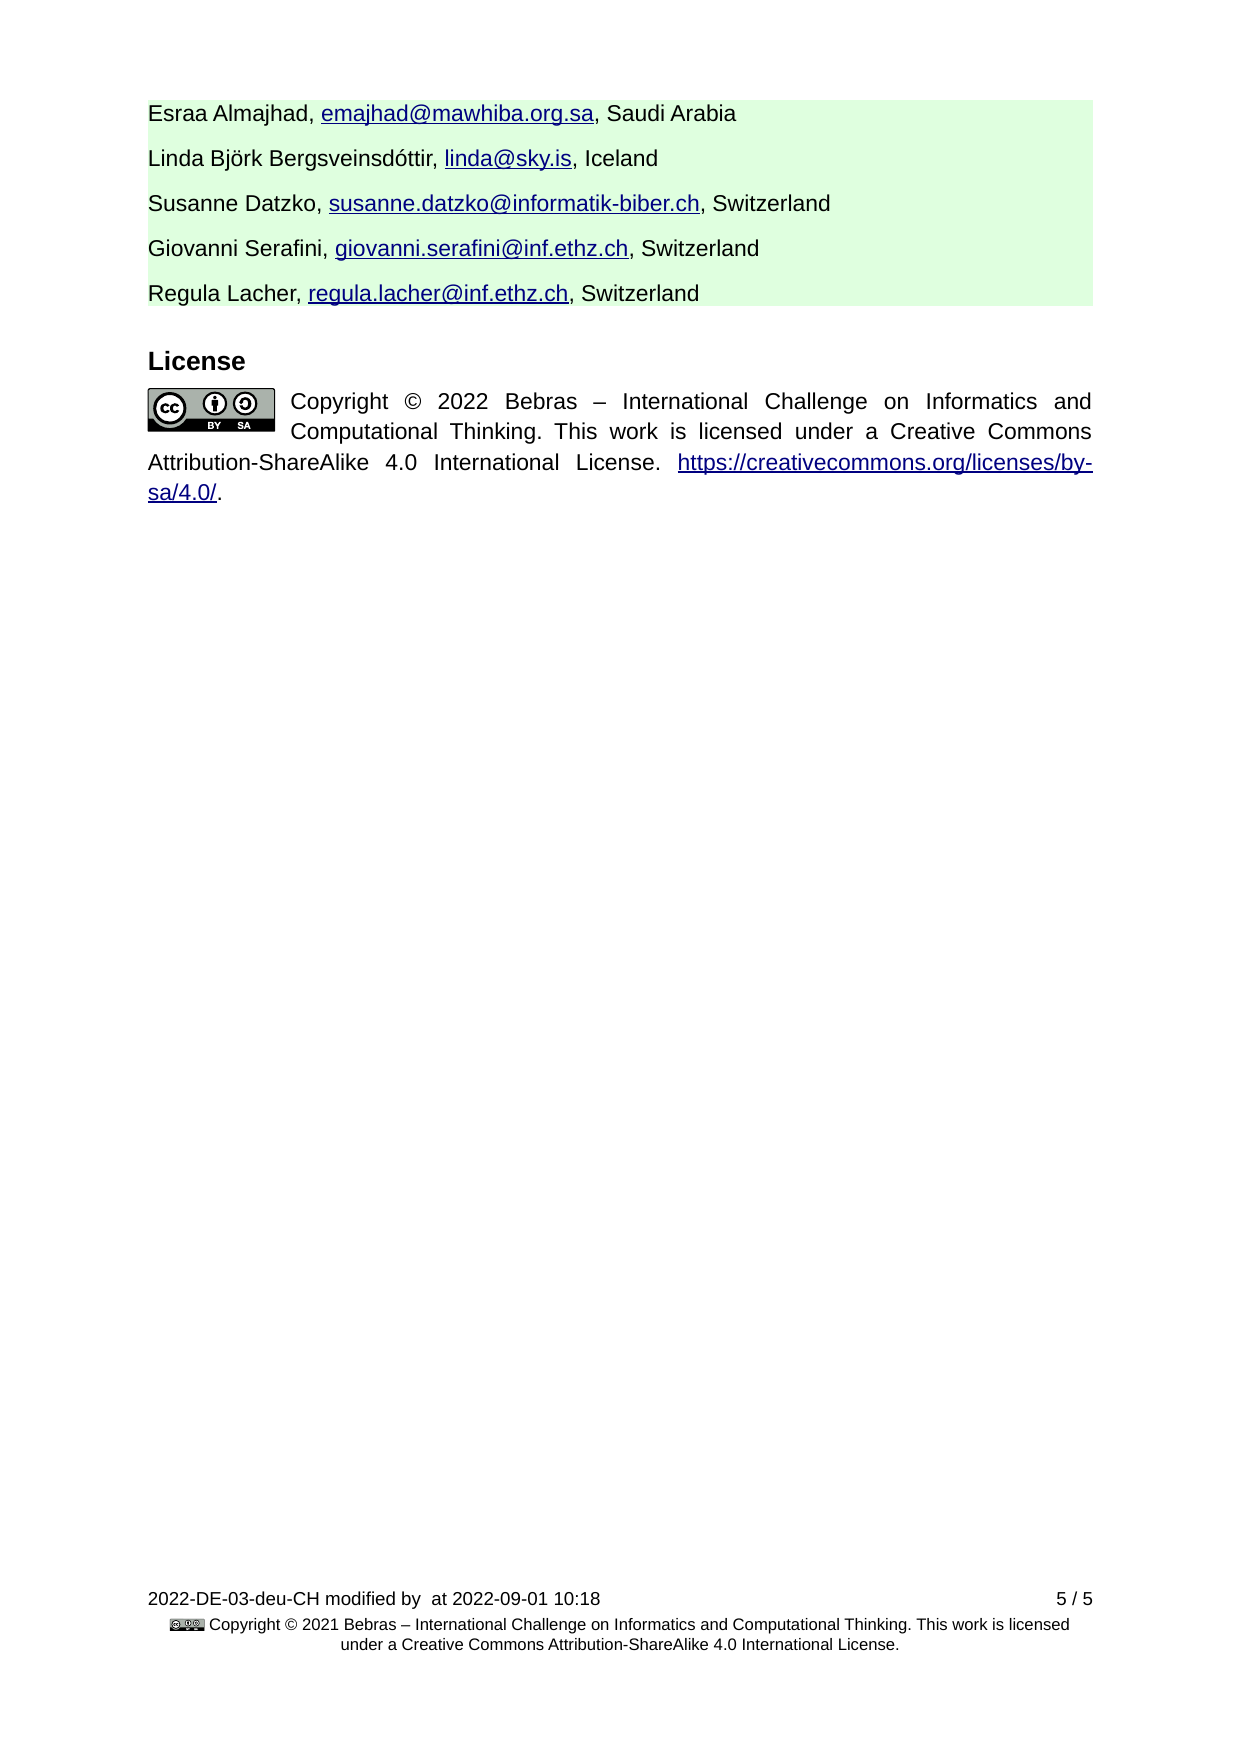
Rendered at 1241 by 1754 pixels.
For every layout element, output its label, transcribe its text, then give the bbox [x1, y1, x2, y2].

text Regula Lacher, regula.lacher@inf.ethz.ch, Switzerland [148, 279, 1093, 306]
text Copyright © 2022 Bebras – International Challenge on Informatics and Computational Thinking. This work is licensed under a Creative Commons Attribution-ShareAlike 4.0 International License. https://creativecommons.org/licenses/by-sa/4.0/. [148, 388, 1093, 505]
text Giovanni Serafini, giovanni.serafini@inf.ethz.ch, Switzerland [148, 235, 1093, 261]
text Linda Björk Bergsveinsdóttir, linda@sky.is, Iceland [148, 145, 1093, 172]
text Esraa Almajhad, emajhad@mawhiba.org.sa, Saudi Arabia [148, 100, 1093, 127]
text Susanne Datzko, susanne.datzko@informatik-biber.ch, Switzerland [148, 190, 1093, 216]
subtitle License [148, 345, 1093, 376]
